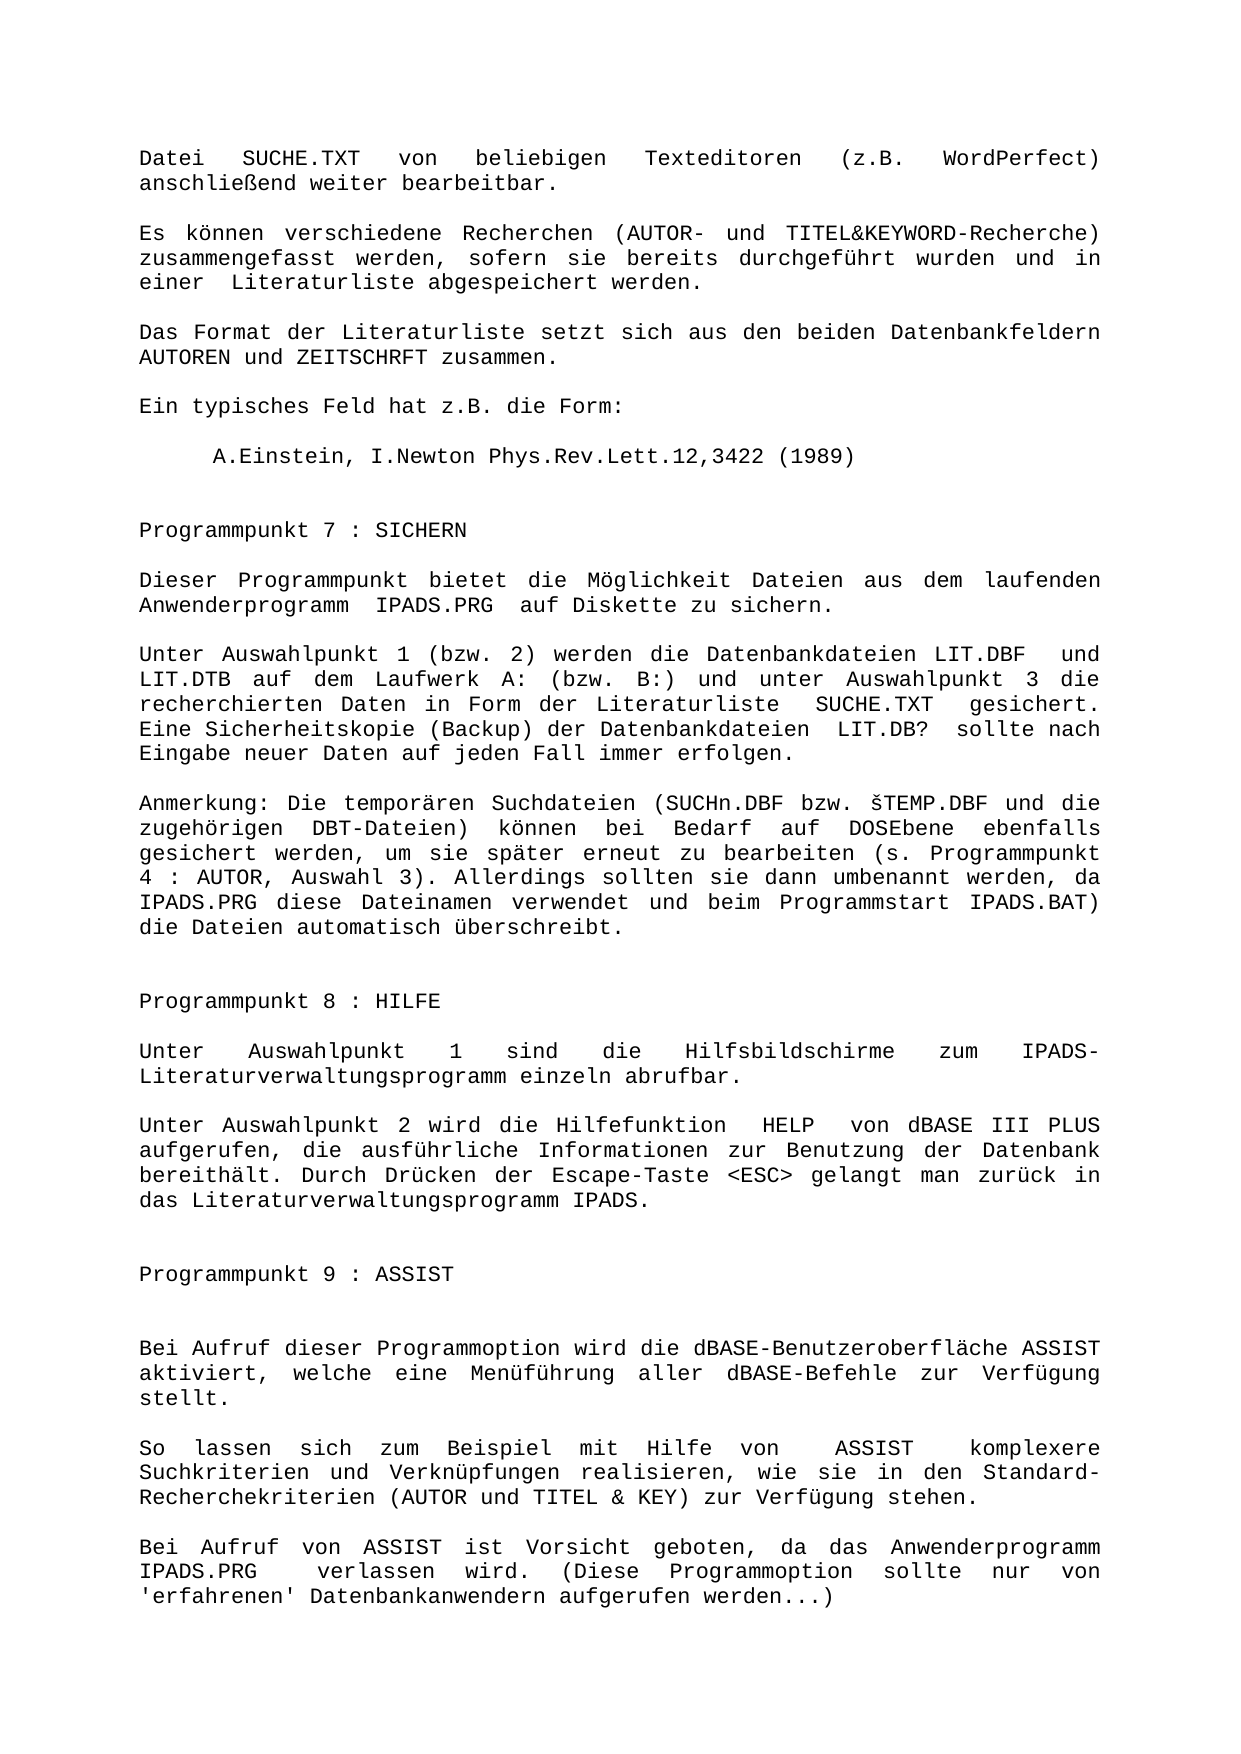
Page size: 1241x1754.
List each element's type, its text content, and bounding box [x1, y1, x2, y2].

text Programmpunkt 9 : ASSIST [139, 1263, 1101, 1288]
text Unter Auswahlpunkt 1 sind die Hilfsbildschirme zum IPADS-Literaturverwaltungsprogramm einzeln abrufbar. [139, 1040, 1101, 1090]
text So lassen sich zum Beispiel mit Hilfe von ASSIST komplexere Suchkriterien und Verknüpfungen realisieren, wie sie in den Standard-Recherchekriterien (AUTOR und TITEL & KEY) zur Verfügung stehen. [139, 1437, 1101, 1511]
text Ein typisches Feld hat z.B. die Form: [139, 396, 1101, 420]
text Unter Auswahlpunkt 2 wird die Hilfefunktion HELP von dBASE III PLUS aufgerufen, die ausführliche Informationen zur Benutzung der Datenbank bereithält. Durch Drücken der Escape-Taste <ESC> gelangt man zurück in das Literaturverwaltungsprogramm IPADS. [139, 1114, 1101, 1214]
text Bei Aufruf dieser Programmoption wird die dBASE-Benutzeroberfläche ASSIST aktiviert, welche eine Menüführung aller dBASE-Befehle zur Verfügung stellt. [139, 1338, 1101, 1412]
text Programmpunkt 8 : HILFE [139, 991, 1101, 1015]
text Anmerkung: Die temporären Suchdateien (SUCHn.DBF bzw. šTEMP.DBF und die zugehörigen DBT-Dateien) können bei Bedarf auf DOS­Ebene ebenfalls gesichert werden, um sie später erneut zu bearbeiten (s. Programmpunkt 4 : AUTOR, Auswahl 3). Aller­dings sollten sie dann umbenannt werden, da IPADS.PRG diese Dateinamen verwendet und beim Programmstart IPADS.BAT) die Dateien automatisch überschreibt. [139, 792, 1101, 941]
text Programmpunkt 7 : SICHERN [139, 519, 1101, 544]
text A.Einstein, I.Newton Phys.Rev.Lett.12,3422 (1989) [139, 445, 1101, 470]
text Dieser Programmpunkt bietet die Möglichkeit Dateien aus dem laufenden Anwenderprogramm IPADS.PRG auf Diskette zu sichern. [139, 569, 1101, 619]
text Bei Aufruf von ASSIST ist Vorsicht geboten, da das Anwenderprogramm IPADS.PRG verlassen wird. (Diese Programmoption sollte nur von 'erfahrenen' Datenbankanwendern aufgerufen werden...) [139, 1536, 1101, 1610]
text Es können verschiedene Recherchen (AUTOR- und TITEL&KEYWORD-Recherche) zusammengefasst werden, sofern sie bereits durchgeführt wurden und in einer Literaturliste abgespeichert werden. [139, 222, 1101, 296]
text Datei SUCHE.TXT von beliebigen Texteditoren (z.B. WordPerfect) anschließend weiter bearbeitbar. [139, 148, 1101, 197]
text Unter Auswahlpunkt 1 (bzw. 2) werden die Datenbankdateien LIT.DBF und LIT.DTB auf dem Laufwerk A: (bzw. B:) und unter Auswahlpunkt 3 die recherchierten Daten in Form der Literaturliste SUCHE.TXT gesichert. Eine Sicherheitskopie (Backup) der Datenbankdateien LIT.DB? sollte nach Eingabe neuer Daten auf jeden Fall immer erfolgen. [139, 643, 1101, 767]
text Das Format der Literaturliste setzt sich aus den beiden Datenbankfeldern AUTOREN und ZEITSCHRFT zusammen. [139, 321, 1101, 371]
